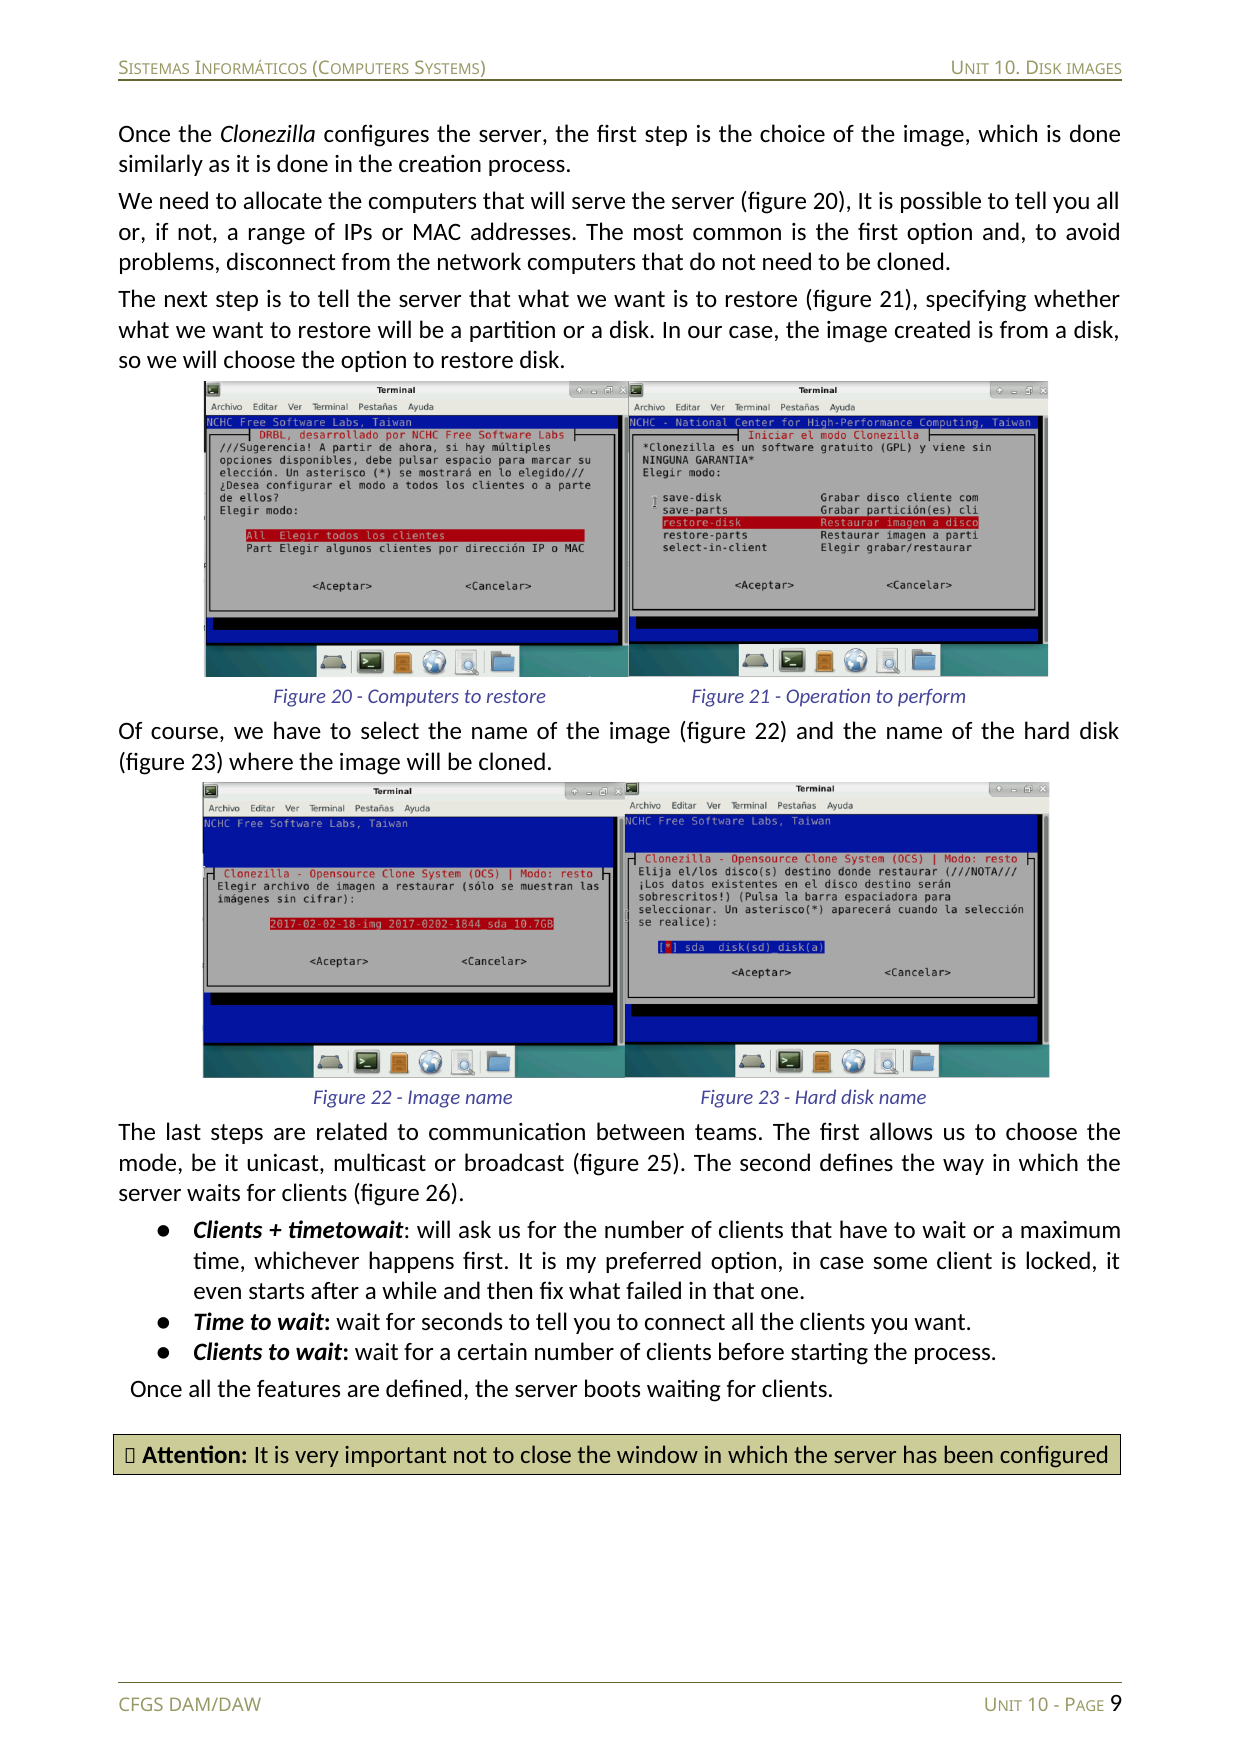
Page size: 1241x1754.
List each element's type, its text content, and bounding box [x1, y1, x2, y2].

text Once the Clonezilla configures the server, the first step is the choice of the image, which is done similarly as it is done in the creation process. [118, 118, 1122, 179]
picture [203, 381, 1049, 677]
text The last steps are related to communication between teams. The first allows us to choose the mode, be it unicast, multicast or broadcast (figure 25). The second defines the way in which the server waits for clients (figure 26). [118, 1116, 1122, 1208]
text ❕ Attention: It is very important not to close the window in which the server has been configured [114, 1435, 1120, 1474]
text Figure 22 - Image name Figure 23 - Hard disk name [118, 1084, 1122, 1110]
text Of course, we have to select the name of the image (figure 22) and the name of the hard disk (figure 23) where the image will be cloned. [118, 715, 1122, 776]
text Once all the features are defined, the server boots waiting for clients. [118, 1373, 1122, 1404]
text The next step is to tell the server that what we want is to restore (figure 21), specifying whether what we want to restore will be a partition or a disk. In our case, the image created is from a disk, so we will choose the option to restore disk. [118, 283, 1122, 375]
list Clients + timetowait: will ask us for the number of clients that have to wait or a maximum time, whichever happens first. It is my preferred option, in case some client is locked, it even starts after a while and then fix what failed in that one. [156, 1214, 1122, 1306]
text We need to allocate the computers that will serve the server (figure 20), It is possible to tell you all or, if not, a range of IPs or MAC addresses. The most common is the first option and, to avoid problems, disconnect from the network computers that do not need to be cloned. [118, 186, 1122, 277]
text Figure 20 - Computers to restore Figure 21 - Operation to perform [118, 683, 1122, 709]
picture [202, 782, 1050, 1078]
list Time to wait: wait for seconds to tell you to connect all the clients you want. [156, 1306, 1122, 1336]
list Clients to wait: wait for a certain number of clients before starting the process. [156, 1336, 1122, 1367]
